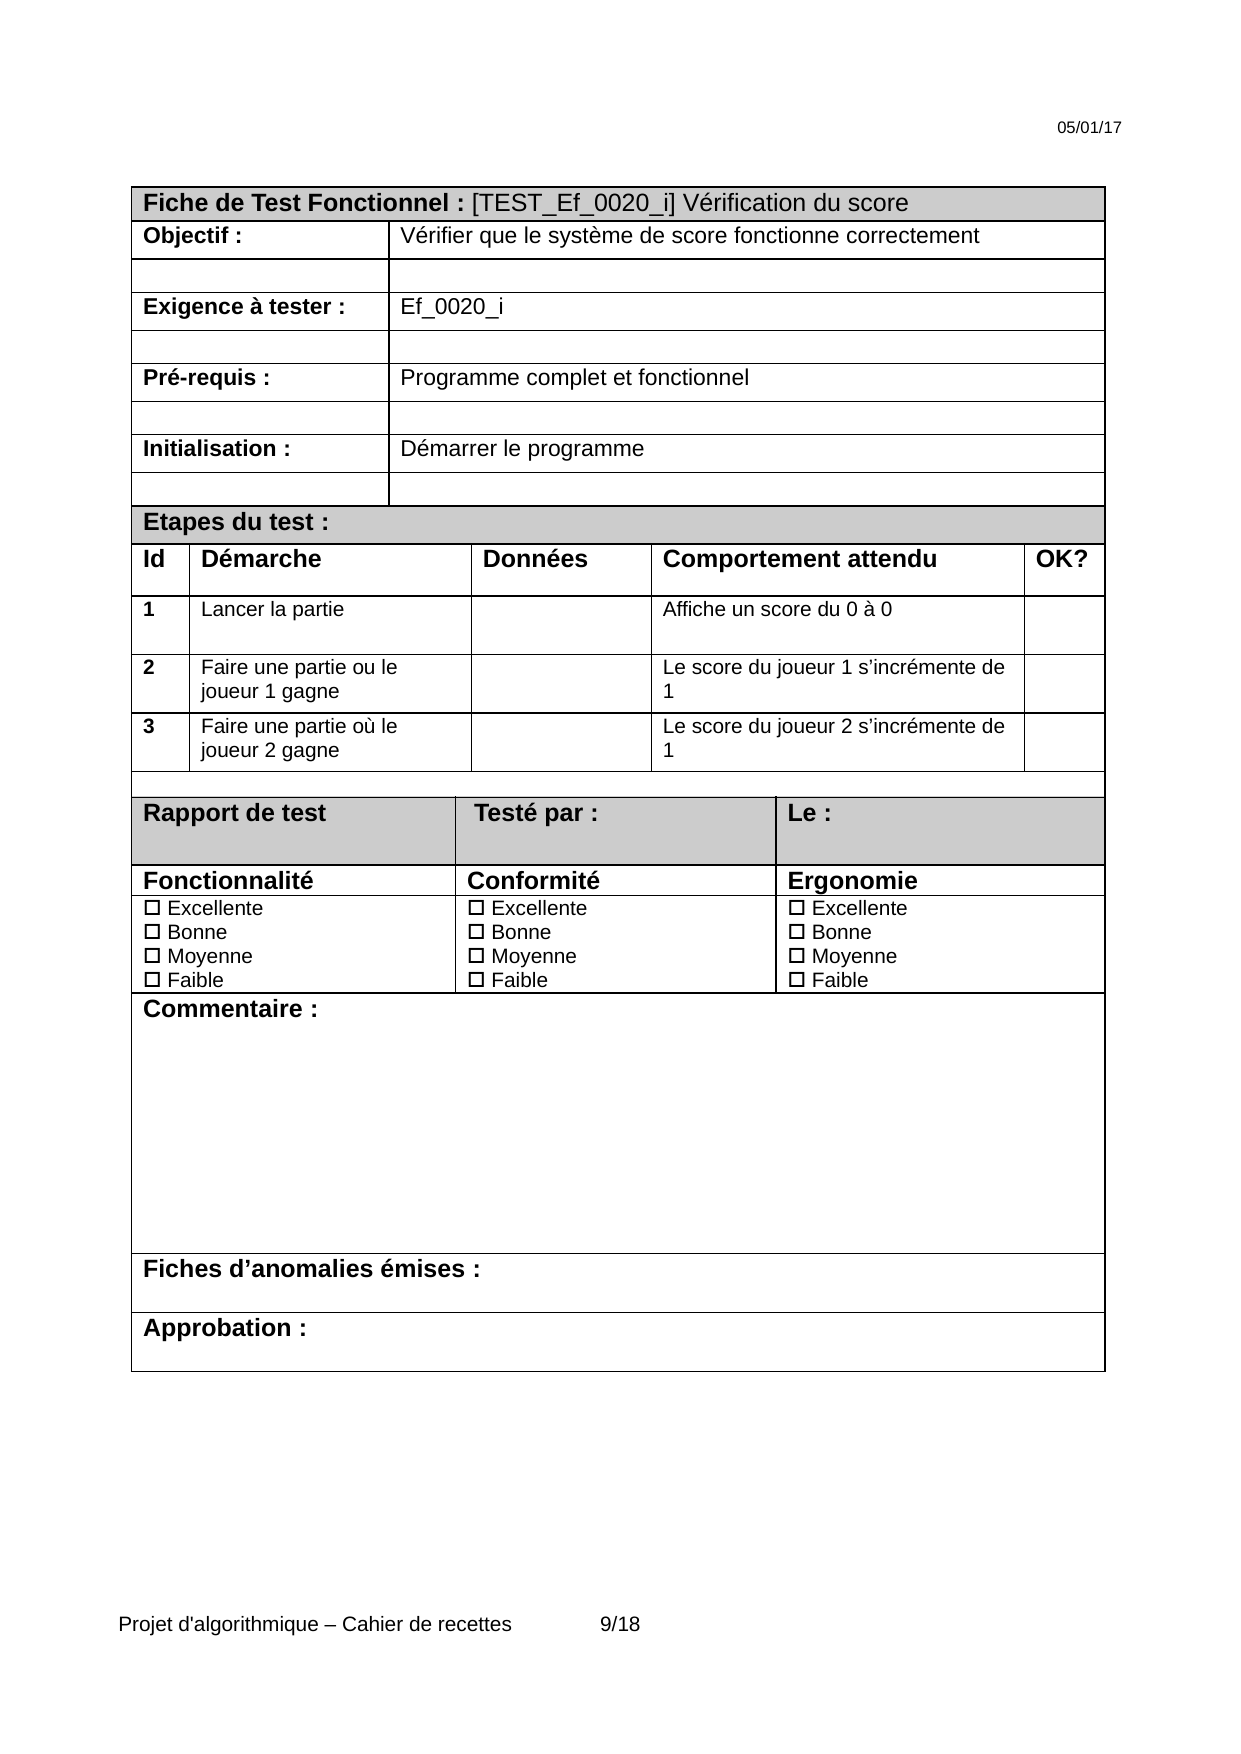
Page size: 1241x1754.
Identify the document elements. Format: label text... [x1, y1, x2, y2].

table_cell □ Excellente □ Bonne □ Moyenne □ Faible [132, 896, 455, 992]
table_cell Initialisation : [132, 435, 388, 472]
table_cell [132, 260, 388, 291]
table_cell [390, 331, 1104, 363]
table_cell Comportement attendu [652, 545, 1024, 595]
table_cell 2 [132, 655, 189, 712]
table_cell Vérifier que le système de score fonctionne correctement [390, 222, 1104, 258]
table_cell Conformité [456, 866, 775, 894]
table_cell □ Excellente □ Bonne □ Moyenne □ Faible [777, 896, 1104, 992]
table_cell Etapes du test : [132, 507, 1104, 543]
table_cell Id [132, 545, 189, 595]
table_cell Exigence à tester : [132, 293, 388, 329]
table_cell Lancer la partie [190, 597, 471, 653]
table_cell Approbation : [132, 1313, 1104, 1371]
table_cell Démarrer le programme [390, 435, 1104, 472]
table_cell Le : [777, 798, 1104, 864]
table_cell Objectif : [132, 222, 388, 258]
table_cell [390, 260, 1104, 291]
table_cell [390, 402, 1104, 434]
table_cell Ergonomie [777, 866, 1104, 894]
table_cell [1025, 597, 1104, 653]
table_cell Programme complet et fonctionnel [390, 364, 1104, 401]
table_cell [472, 655, 651, 712]
table_cell Le score du joueur 2 s’incrémente de 1 [652, 714, 1024, 771]
table_cell [132, 331, 388, 363]
table_cell Faire une partie où le joueur 2 gagne [190, 714, 471, 771]
table_header Fiche de Test Fonctionnel : [TEST_Ef_0020_i] Vérification du score [132, 188, 1104, 220]
table_cell [1025, 714, 1104, 771]
table_cell Données [472, 545, 651, 595]
table_cell [390, 473, 1104, 505]
table_cell [132, 402, 388, 434]
table_cell 3 [132, 714, 189, 771]
table_cell [472, 714, 651, 771]
table_cell Affiche un score du 0 à 0 [652, 597, 1024, 653]
table_cell Fonctionnalité [132, 866, 455, 894]
table_cell Fiches d’anomalies émises : [132, 1254, 1104, 1312]
table_cell OK? [1025, 545, 1104, 595]
table_cell Le score du joueur 1 s’incrémente de 1 [652, 655, 1024, 712]
table_cell Rapport de test [132, 798, 455, 864]
table_cell Testé par : [456, 798, 775, 864]
table_cell Pré-requis : [132, 364, 388, 401]
table_cell □ Excellente □ Bonne □ Moyenne □ Faible [456, 896, 775, 992]
table_cell [132, 473, 388, 505]
table_cell Démarche [190, 545, 471, 595]
table_cell 1 [132, 597, 189, 653]
table_cell Commentaire : [132, 994, 1104, 1253]
table_cell [132, 772, 1104, 796]
table_cell [1025, 655, 1104, 712]
table_cell Ef_0020_i [390, 293, 1104, 329]
table_cell [472, 597, 651, 653]
table_cell Faire une partie ou le joueur 1 gagne [190, 655, 471, 712]
